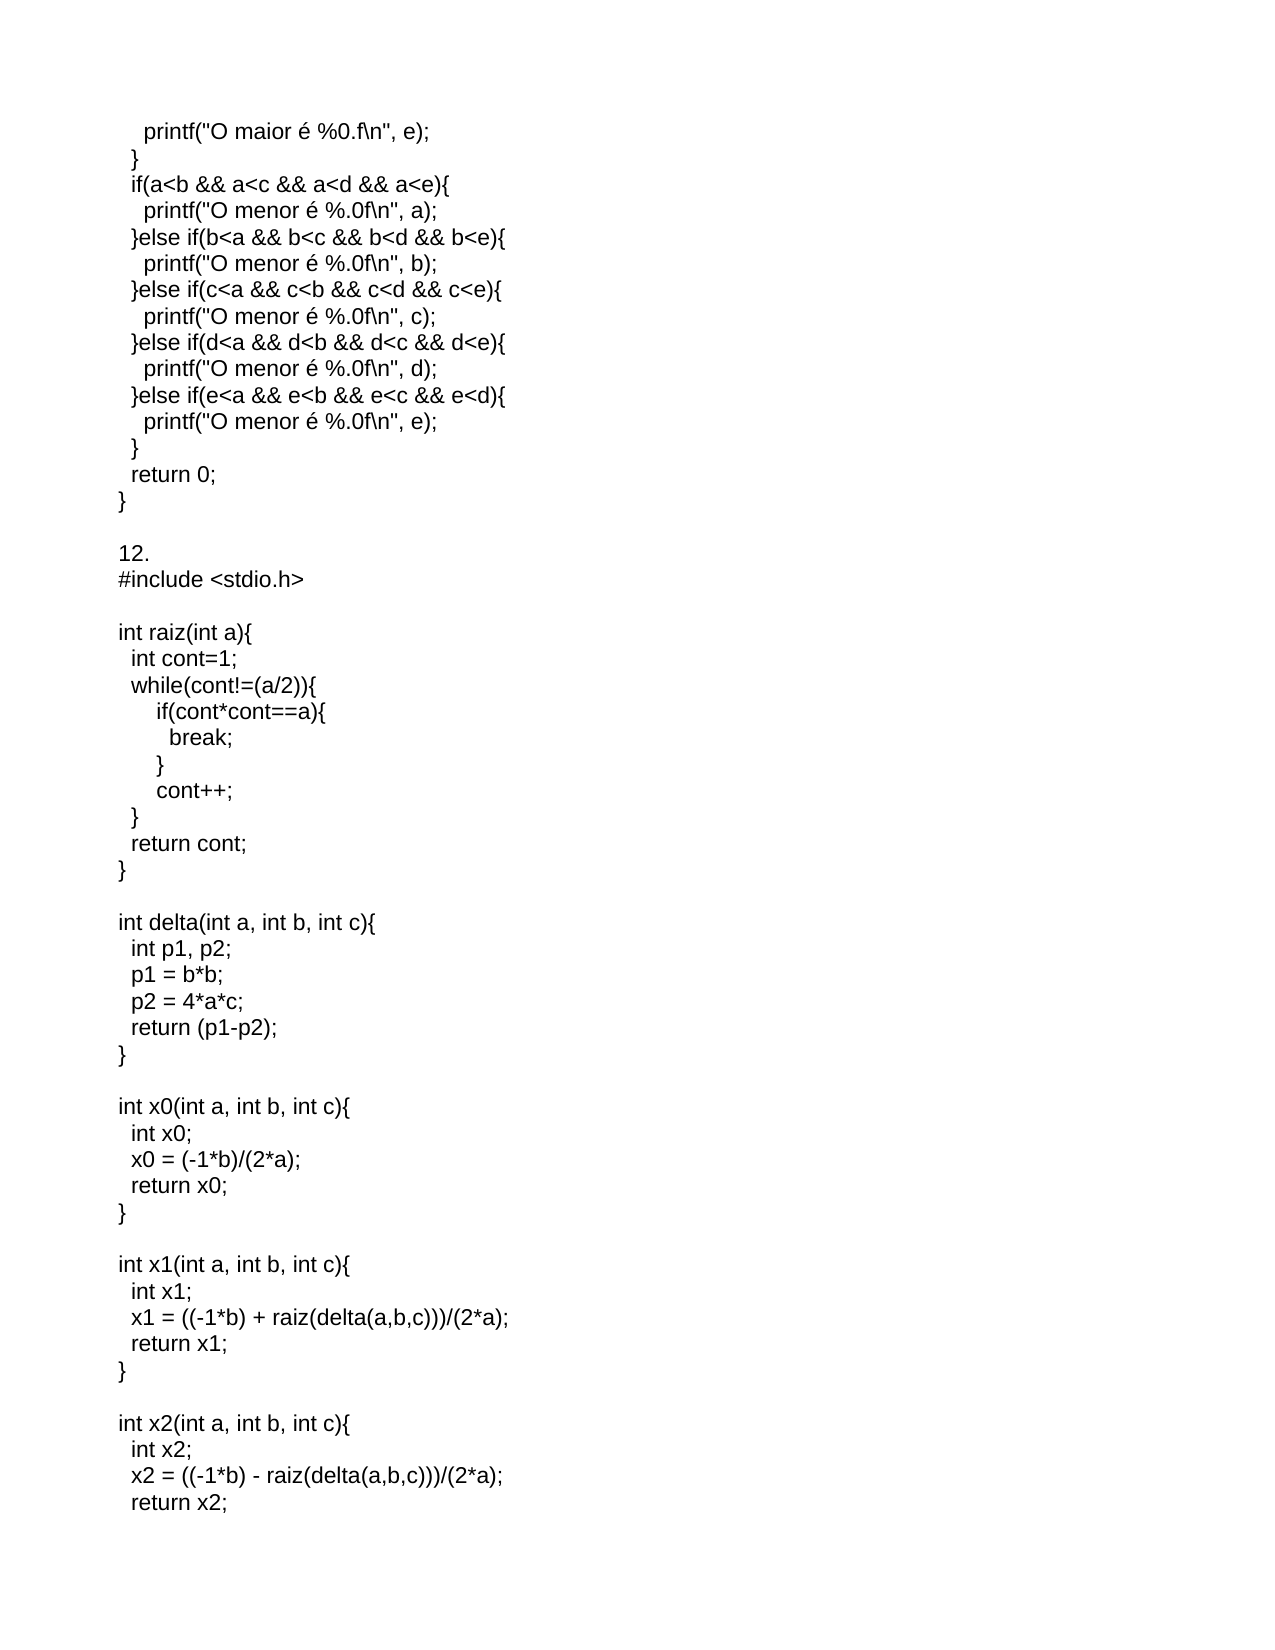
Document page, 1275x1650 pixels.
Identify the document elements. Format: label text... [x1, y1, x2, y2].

text int x2; [118, 1436, 1157, 1462]
text x0 = (-1*b)/(2*a); [118, 1146, 1157, 1172]
text } [118, 1199, 1157, 1225]
text while(cont!=(a/2)){ [118, 672, 1157, 698]
text } [118, 1041, 1157, 1067]
text printf("O menor é %.0f\n", b); [118, 250, 1157, 276]
text printf("O menor é %.0f\n", d); [118, 355, 1157, 382]
text } [118, 487, 1157, 513]
text if(a<b && a<c && a<d && a<e){ [118, 171, 1157, 197]
text int x1; [118, 1278, 1157, 1304]
text int x0; [118, 1119, 1157, 1146]
text return 0; [118, 461, 1157, 487]
text cont++; [118, 777, 1157, 803]
text }else if(c<a && c<b && c<d && c<e){ [118, 276, 1157, 303]
text return x2; [118, 1488, 1157, 1515]
text return (p1-p2); [118, 1014, 1157, 1041]
text int delta(int a, int b, int c){ [118, 909, 1157, 935]
text } [118, 803, 1157, 830]
text printf("O menor é %.0f\n", c); [118, 303, 1157, 329]
text } [118, 1357, 1157, 1383]
text int raiz(int a){ [118, 619, 1157, 645]
text }else if(d<a && d<b && d<c && d<e){ [118, 329, 1157, 355]
text if(cont*cont==a){ [118, 698, 1157, 724]
text p2 = 4*a*c; [118, 988, 1157, 1014]
text int cont=1; [118, 645, 1157, 672]
text p1 = b*b; [118, 961, 1157, 988]
text int p1, p2; [118, 935, 1157, 961]
text }else if(b<a && b<c && b<d && b<e){ [118, 223, 1157, 250]
text x1 = ((-1*b) + raiz(delta(a,b,c)))/(2*a); [118, 1304, 1157, 1330]
text int x0(int a, int b, int c){ [118, 1093, 1157, 1119]
text } [118, 751, 1157, 777]
text return x0; [118, 1172, 1157, 1199]
text printf("O maior é %0.f\n", e); [118, 118, 1157, 144]
text printf("O menor é %.0f\n", a); [118, 197, 1157, 223]
text 12. [118, 540, 1157, 566]
text int x2(int a, int b, int c){ [118, 1409, 1157, 1436]
text printf("O menor é %.0f\n", e); [118, 408, 1157, 434]
text int x1(int a, int b, int c){ [118, 1251, 1157, 1278]
text } [118, 144, 1157, 171]
text } [118, 856, 1157, 882]
text }else if(e<a && e<b && e<c && e<d){ [118, 382, 1157, 408]
text } [118, 434, 1157, 461]
text #include <stdio.h> [118, 566, 1157, 592]
text return x1; [118, 1330, 1157, 1357]
text break; [118, 724, 1157, 751]
text x2 = ((-1*b) - raiz(delta(a,b,c)))/(2*a); [118, 1462, 1157, 1488]
text return cont; [118, 830, 1157, 856]
